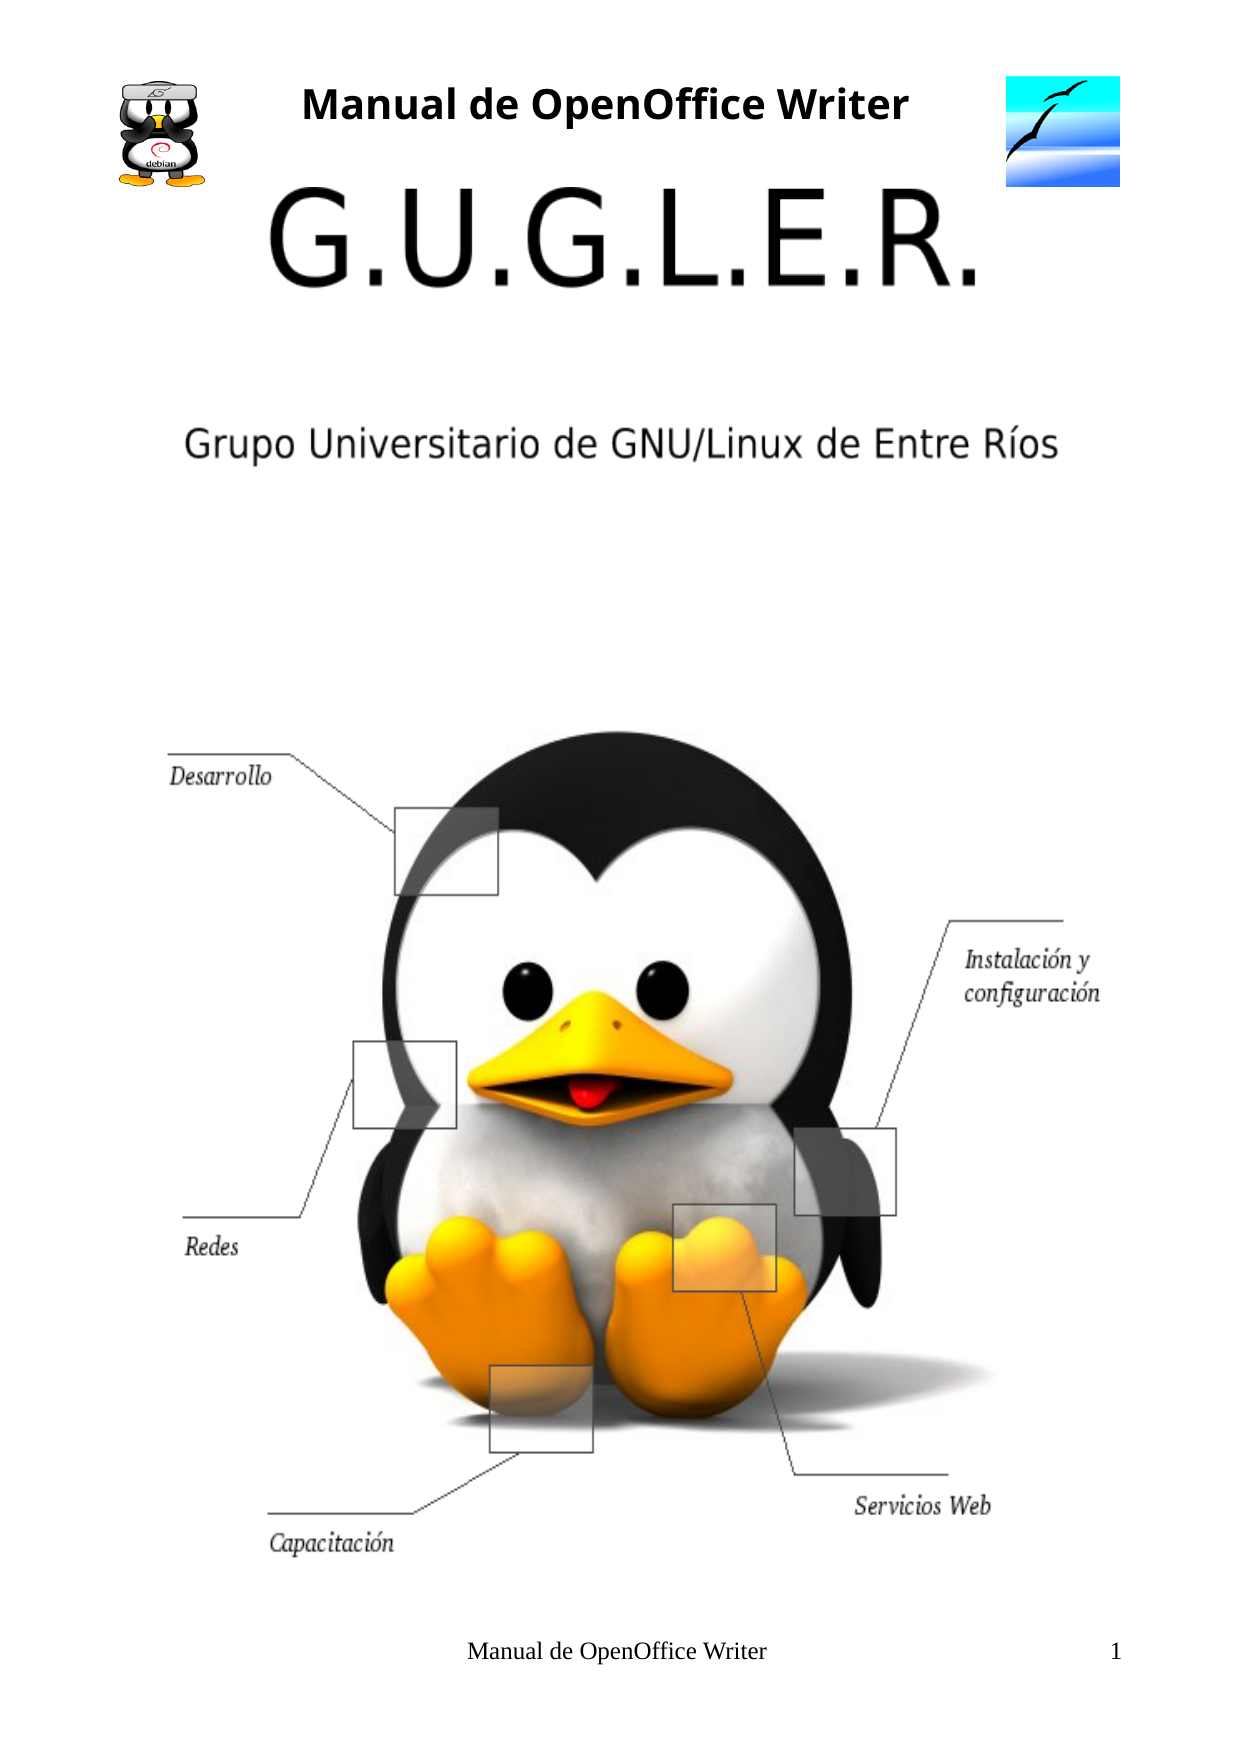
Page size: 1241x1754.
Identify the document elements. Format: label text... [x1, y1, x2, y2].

text Manual de OpenOffice Writer [118, 75, 1122, 132]
